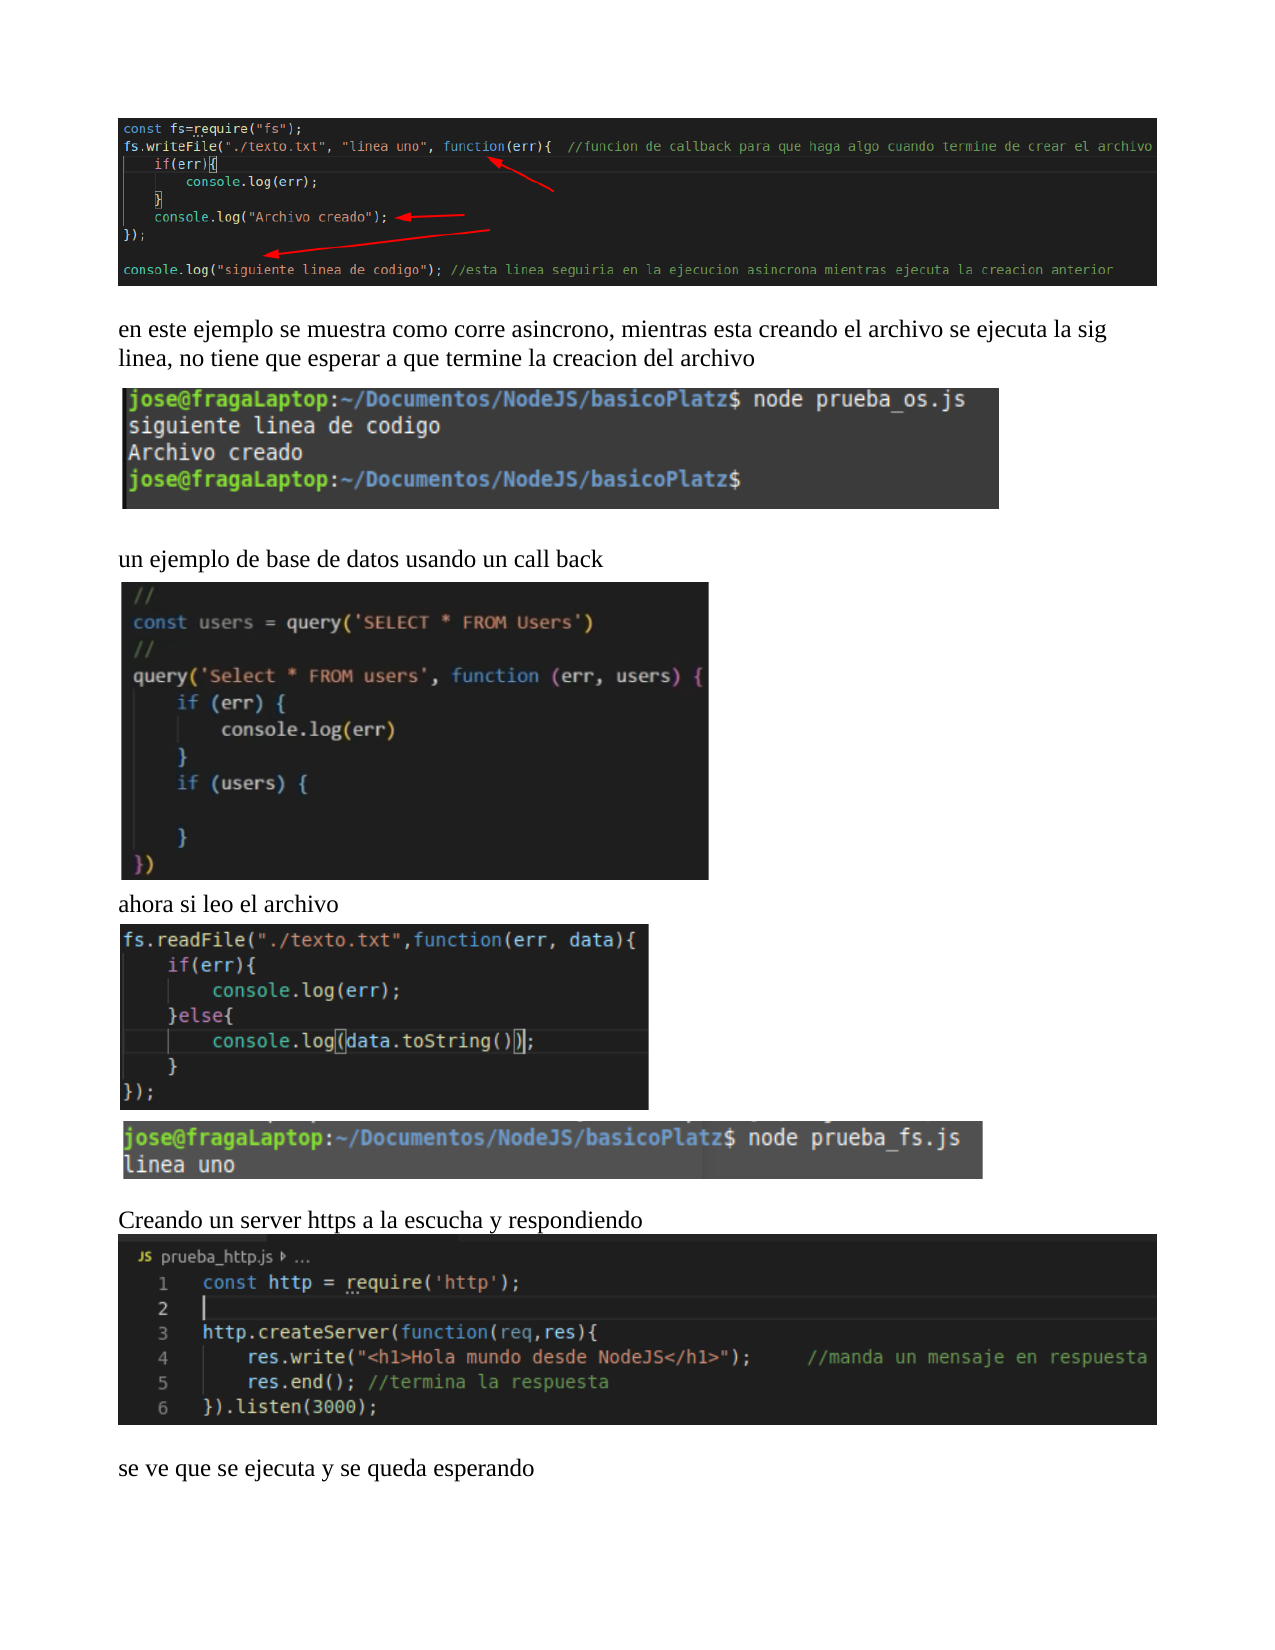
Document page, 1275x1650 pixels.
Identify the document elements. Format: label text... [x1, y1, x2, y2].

text se ve que se ejecuta y se queda esperando [118, 1453, 1157, 1482]
picture [121, 582, 709, 880]
picture [118, 118, 1157, 286]
text ahora si leo el archivo [118, 889, 1157, 918]
text en este ejemplo se muestra como corre asincrono, mientras esta creando el archivo se ejecuta la sig linea, no tiene que esperar a que termine la creacion del archivo [118, 314, 1157, 372]
picture [120, 924, 649, 1110]
picture [118, 1234, 1157, 1425]
picture [123, 1121, 983, 1179]
picture [122, 388, 999, 509]
text un ejemplo de base de datos usando un call back [118, 544, 1157, 573]
text Creando un server https a la escucha y respondiendo [118, 1205, 1157, 1234]
